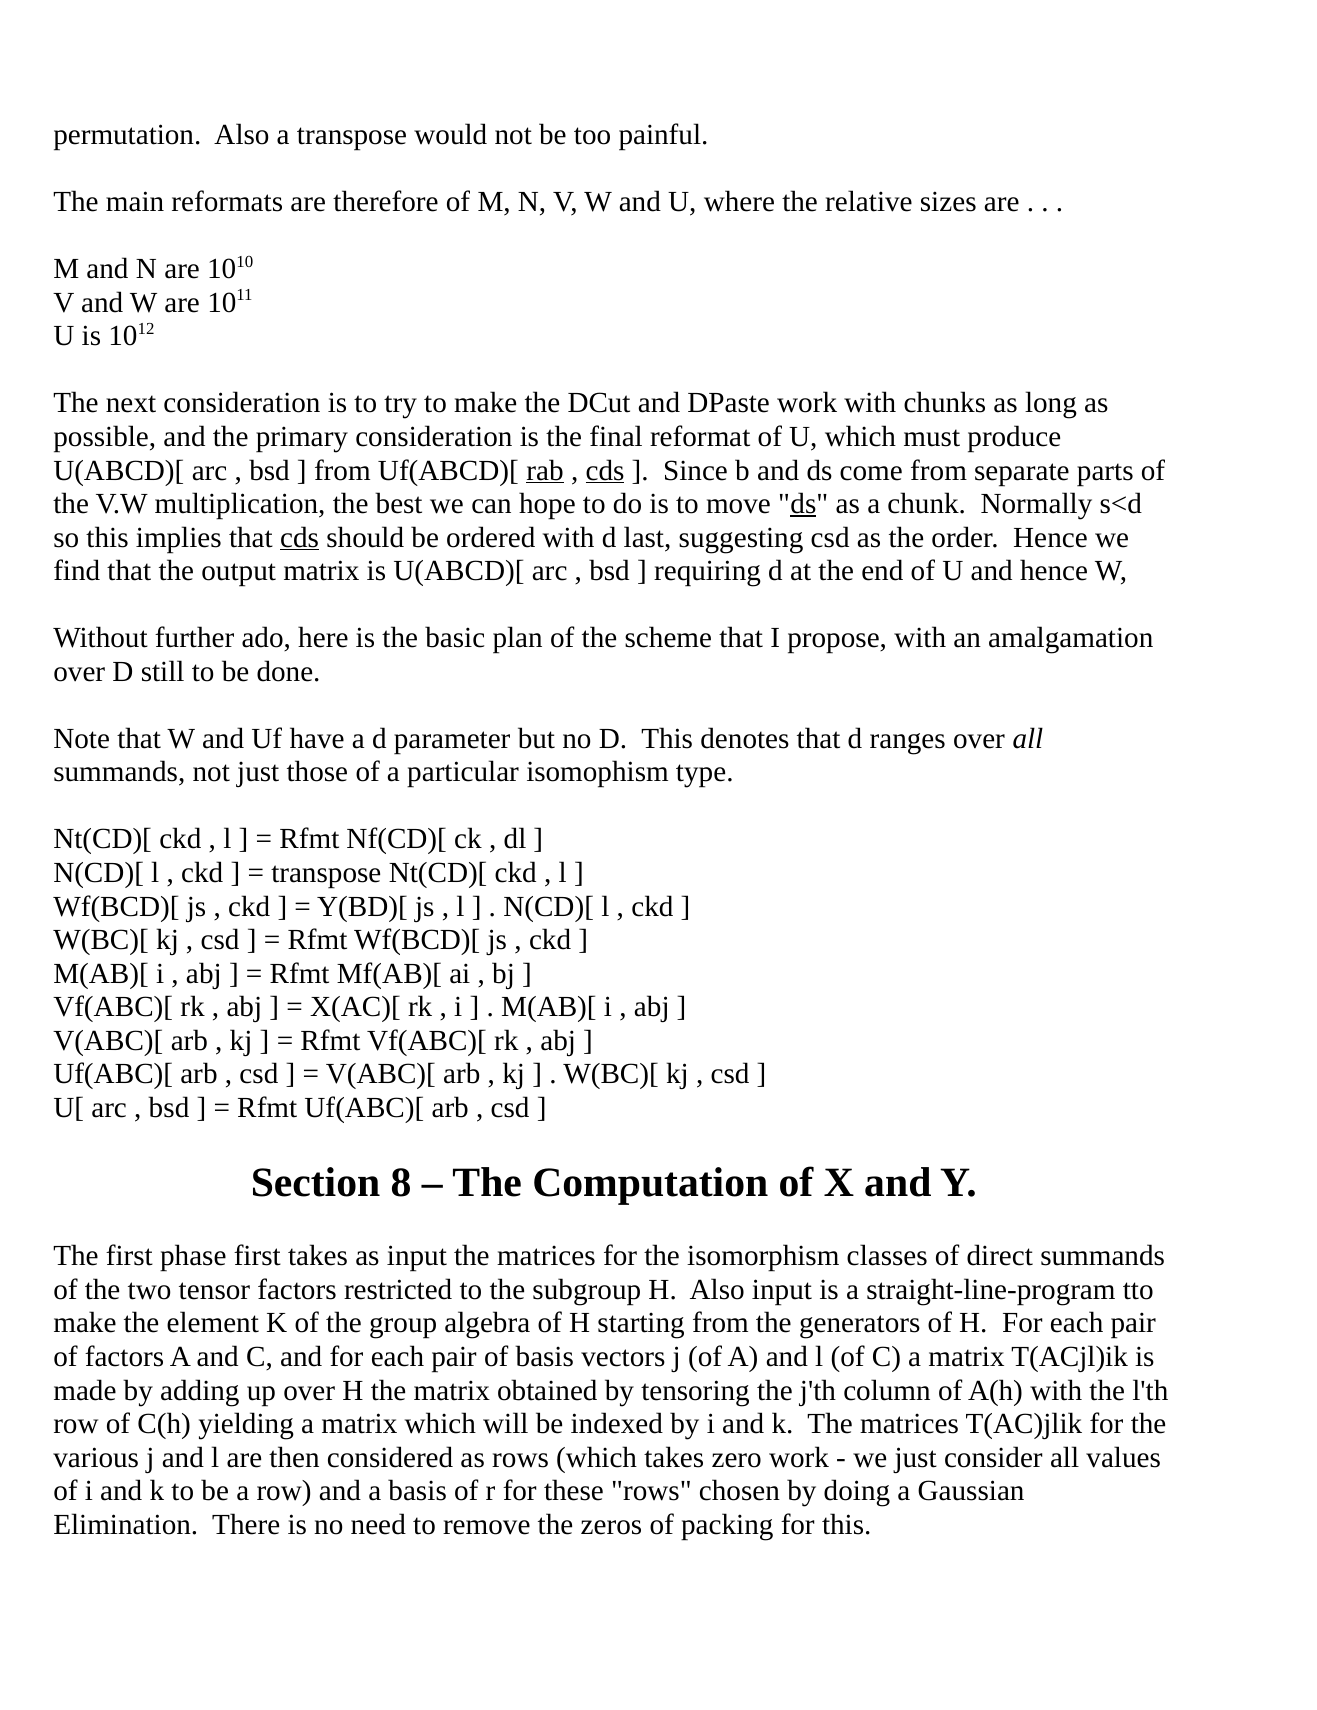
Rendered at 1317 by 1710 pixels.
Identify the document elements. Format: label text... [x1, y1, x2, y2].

text Nt(CD)[ ckd , l ] = Rfmt Nf(CD)[ ck , dl ] [53, 822, 1174, 855]
text V(ABC)[ arb , kj ] = Rfmt Vf(ABC)[ rk , abj ] [53, 1023, 1174, 1056]
text The first phase first takes as input the matrices for the isomorphism classes of direct summands of the two tensor factors restricted to the subgroup H. Also input is a straight-line-program tto make the element K of the group algebra of H starting from the generators of H. For each pair of factors A and C, and for each pair of basis vectors j (of A) and l (of C) a matrix T(ACjl)ik is made by adding up over H the matrix obtained by tensoring the j'th column of A(h) with the l'th row of C(h) yielding a matrix which will be indexed by i and k. The matrices T(AC)jlik for the various j and l are then considered as rows (which takes zero work - we just consider all values of i and k to be a row) and a basis of r for these "rows" chosen by doing a Gaussian Elimination. There is no need to remove the zeros of packing for this. [53, 1238, 1174, 1540]
text The next consideration is to try to make the DCut and DPaste work with chunks as long as possible, and the primary consideration is the final reformat of U, which must produce [53, 386, 1174, 453]
text Vf(ABC)[ rk , abj ] = X(AC)[ rk , i ] . M(AB)[ i , abj ] [53, 989, 1174, 1023]
text Note that W and Uf have a d parameter but no D. This denotes that d ranges over all summands, not just those of a particular isomophism type. [53, 721, 1174, 788]
text W(BC)[ kj , csd ] = Rfmt Wf(BCD)[ js , ckd ] [53, 922, 1174, 956]
text M(AB)[ i , abj ] = Rfmt Mf(AB)[ ai , bj ] [53, 956, 1174, 989]
text permutation. Also a transpose would not be too painful. [53, 117, 1174, 151]
text Wf(BCD)[ js , ckd ] = Y(BD)[ js , l ] . N(CD)[ l , ckd ] [53, 889, 1174, 922]
text The main reformats are therefore of M, N, V, W and U, where the relative sizes are . . . [53, 184, 1174, 218]
text Section 8 – The Computation of X and Y. [53, 1157, 1174, 1205]
text M and N are 1010 [53, 251, 1174, 285]
text U(ABCD)[ arc , bsd ] from Uf(ABCD)[ rab , cds ]. Since b and ds come from separate parts of the V.W multiplication, the best we can hope to do is to move "ds" as a chunk. Normally s<d so this implies that cds should be ordered with d last, suggesting csd as the order. Hence we find that the output matrix is U(ABCD)[ arc , bsd ] requiring d at the end of U and hence W, [53, 453, 1174, 587]
text Uf(ABC)[ arb , csd ] = V(ABC)[ arb , kj ] . W(BC)[ kj , csd ] [53, 1056, 1174, 1090]
text U is 1012 [53, 318, 1174, 352]
text Without further ado, here is the basic plan of the scheme that I propose, with an amalgamation over D still to be done. [53, 620, 1174, 687]
text V and W are 1011 [53, 285, 1174, 318]
text U[ arc , bsd ] = Rfmt Uf(ABC)[ arb , csd ] [53, 1090, 1174, 1123]
text N(CD)[ l , ckd ] = transpose Nt(CD)[ ckd , l ] [53, 855, 1174, 889]
